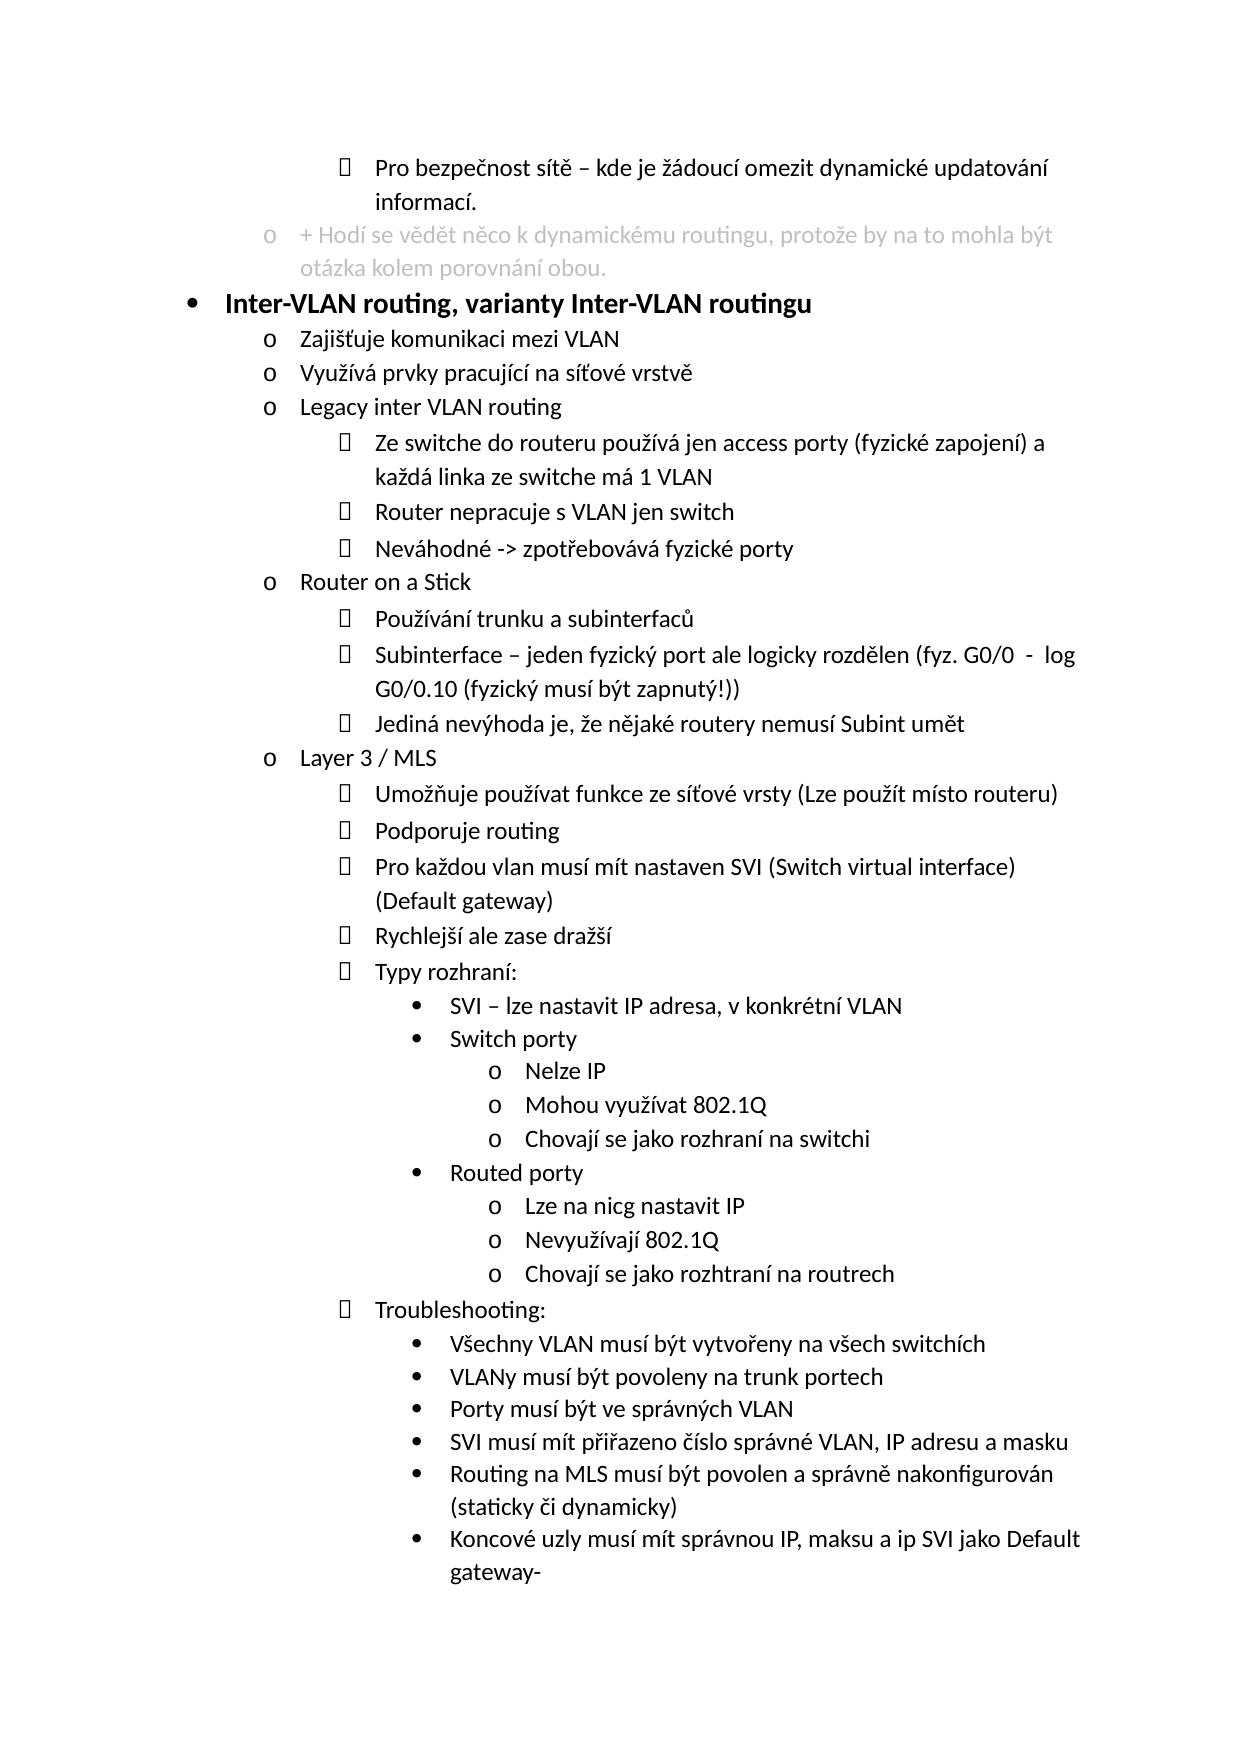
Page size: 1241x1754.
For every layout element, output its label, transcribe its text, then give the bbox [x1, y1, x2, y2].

list Typy rozhraní: [337, 954, 1090, 988]
list Používání trunku a subinterfaců [337, 601, 1090, 634]
list Jediná nevýhoda je, že nějaké routery nemusí Subint umět [337, 706, 1090, 740]
list Zajišťuje komunikaci mezi VLAN [262, 323, 1090, 355]
list Pro bezpečnost sítě – kde je žádoucí omezit dynamické updatování informací. [337, 150, 1090, 217]
list Chovají se jako rozhtraní na routrech [487, 1258, 1090, 1289]
list Inter-VLAN routing, varianty Inter-VLAN routingu [187, 285, 1090, 321]
list Chovají se jako rozhraní na switchi [487, 1123, 1090, 1155]
list Ze switche do routeru používá jen access porty (fyzické zapojení) a každá linka ze switche má 1 VLAN [337, 425, 1090, 492]
list Porty musí být ve správných VLAN [412, 1393, 1090, 1424]
list Lze na nicg nastavit IP [487, 1190, 1090, 1222]
list Využívá prvky pracující na síťové vrstvě [262, 357, 1090, 389]
list Switch porty [412, 1023, 1090, 1053]
list Umožňuje používat funkce ze síťové vrsty (Lze použít místo routeru) [337, 776, 1090, 810]
list Podporuje routing [337, 812, 1090, 846]
list Mohou využívat 802.1Q [487, 1089, 1090, 1121]
list Troubleshooting: [337, 1292, 1090, 1326]
list SVI – lze nastavit IP adresa, v konkrétní VLAN [412, 990, 1090, 1021]
list Legacy inter VLAN routing [262, 391, 1090, 423]
list Layer 3 / MLS [262, 742, 1090, 774]
list Subinterface – jeden fyzický port ale logicky rozdělen (fyz. G0/0 - log G0/0.10 (fyzický musí být zapnutý!)) [337, 637, 1090, 703]
list Všechny VLAN musí být vytvořeny na všech switchích [412, 1328, 1090, 1358]
list SVI musí mít přiřazeno číslo správné VLAN, IP adresu a masku [412, 1426, 1090, 1456]
list Neváhodné -> zpotřebovává fyzické porty [337, 530, 1090, 564]
list Routed porty [412, 1157, 1090, 1188]
list Nevyužívají 802.1Q [487, 1224, 1090, 1256]
list + Hodí se vědět něco k dynamickému routingu, protože by na to mohla být otázka kolem porovnání obou. [262, 219, 1090, 283]
list Nelze IP [487, 1055, 1090, 1087]
list Router nepracuje s VLAN jen switch [337, 494, 1090, 528]
list Router on a Stick [262, 567, 1090, 598]
list Koncové uzly musí mít správnou IP, maksu a ip SVI jako Default gateway- [412, 1524, 1090, 1587]
list Rychlejší ale zase dražší [337, 917, 1090, 951]
list VLANy musí být povoleny na trunk portech [412, 1361, 1090, 1391]
list Routing na MLS musí být povolen a správně nakonfigurován (staticky či dynamicky) [412, 1458, 1090, 1522]
list Pro každou vlan musí mít nastaven SVI (Switch virtual interface)(Default gateway) [337, 849, 1090, 915]
